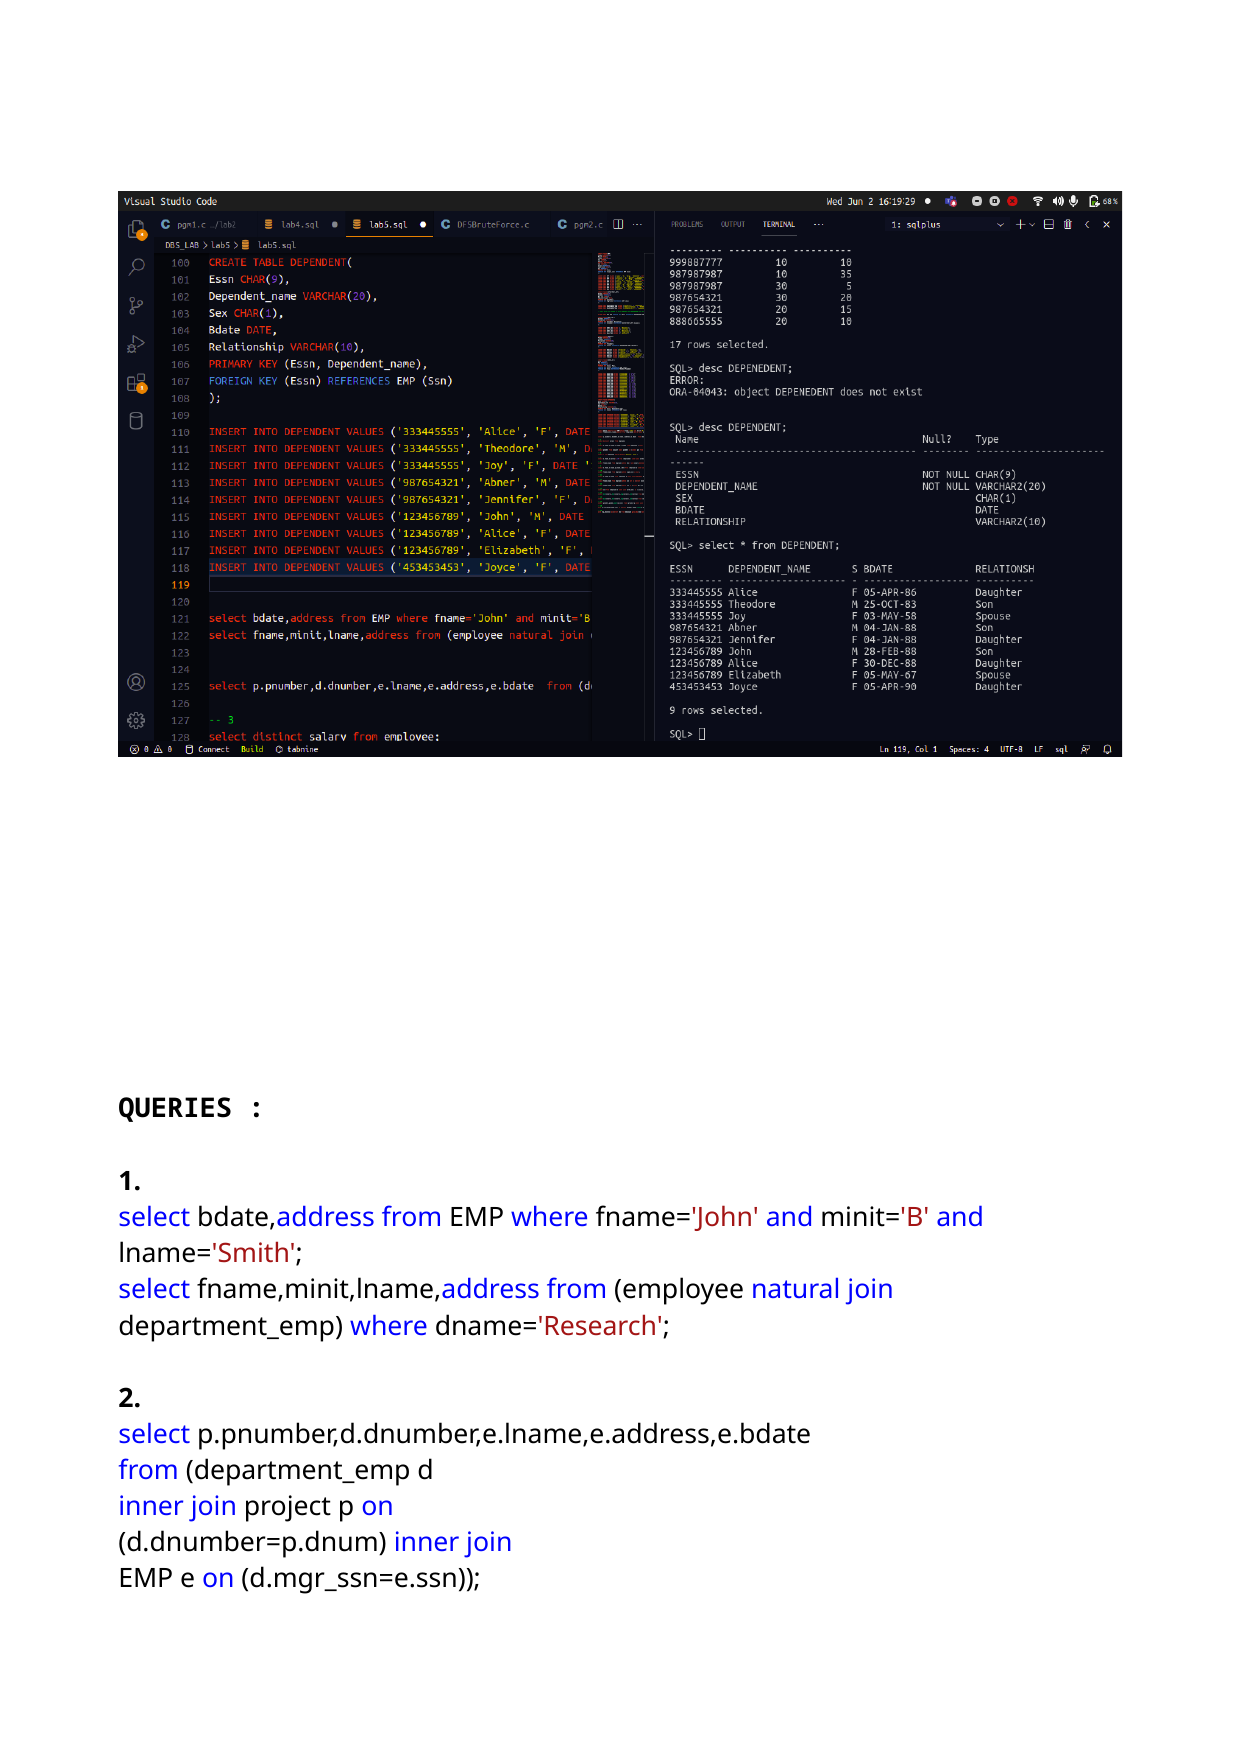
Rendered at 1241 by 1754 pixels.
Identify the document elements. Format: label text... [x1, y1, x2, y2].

text (d.dnumber=p.dnum) inner join [118, 1523, 1122, 1559]
text 2. [118, 1378, 1122, 1415]
picture [118, 191, 1123, 757]
text select bdate,address from EMP where fname='John' and minit='B' and lname='Smith'; [118, 1198, 1122, 1270]
text 1. [118, 1162, 1122, 1198]
text inner join project p on [118, 1487, 1122, 1523]
text QUERIES : [118, 1088, 1122, 1125]
text select p.pnumber,d.dnumber,e.lname,e.address,e.bdate [118, 1415, 1122, 1451]
text from (department_emp d [118, 1451, 1122, 1487]
text EMP e on (d.mgr_ssn=e.ssn)); [118, 1559, 1122, 1595]
text select fname,minit,lname,address from (employee natural join department_emp) where dname='Research'; [118, 1270, 1122, 1343]
